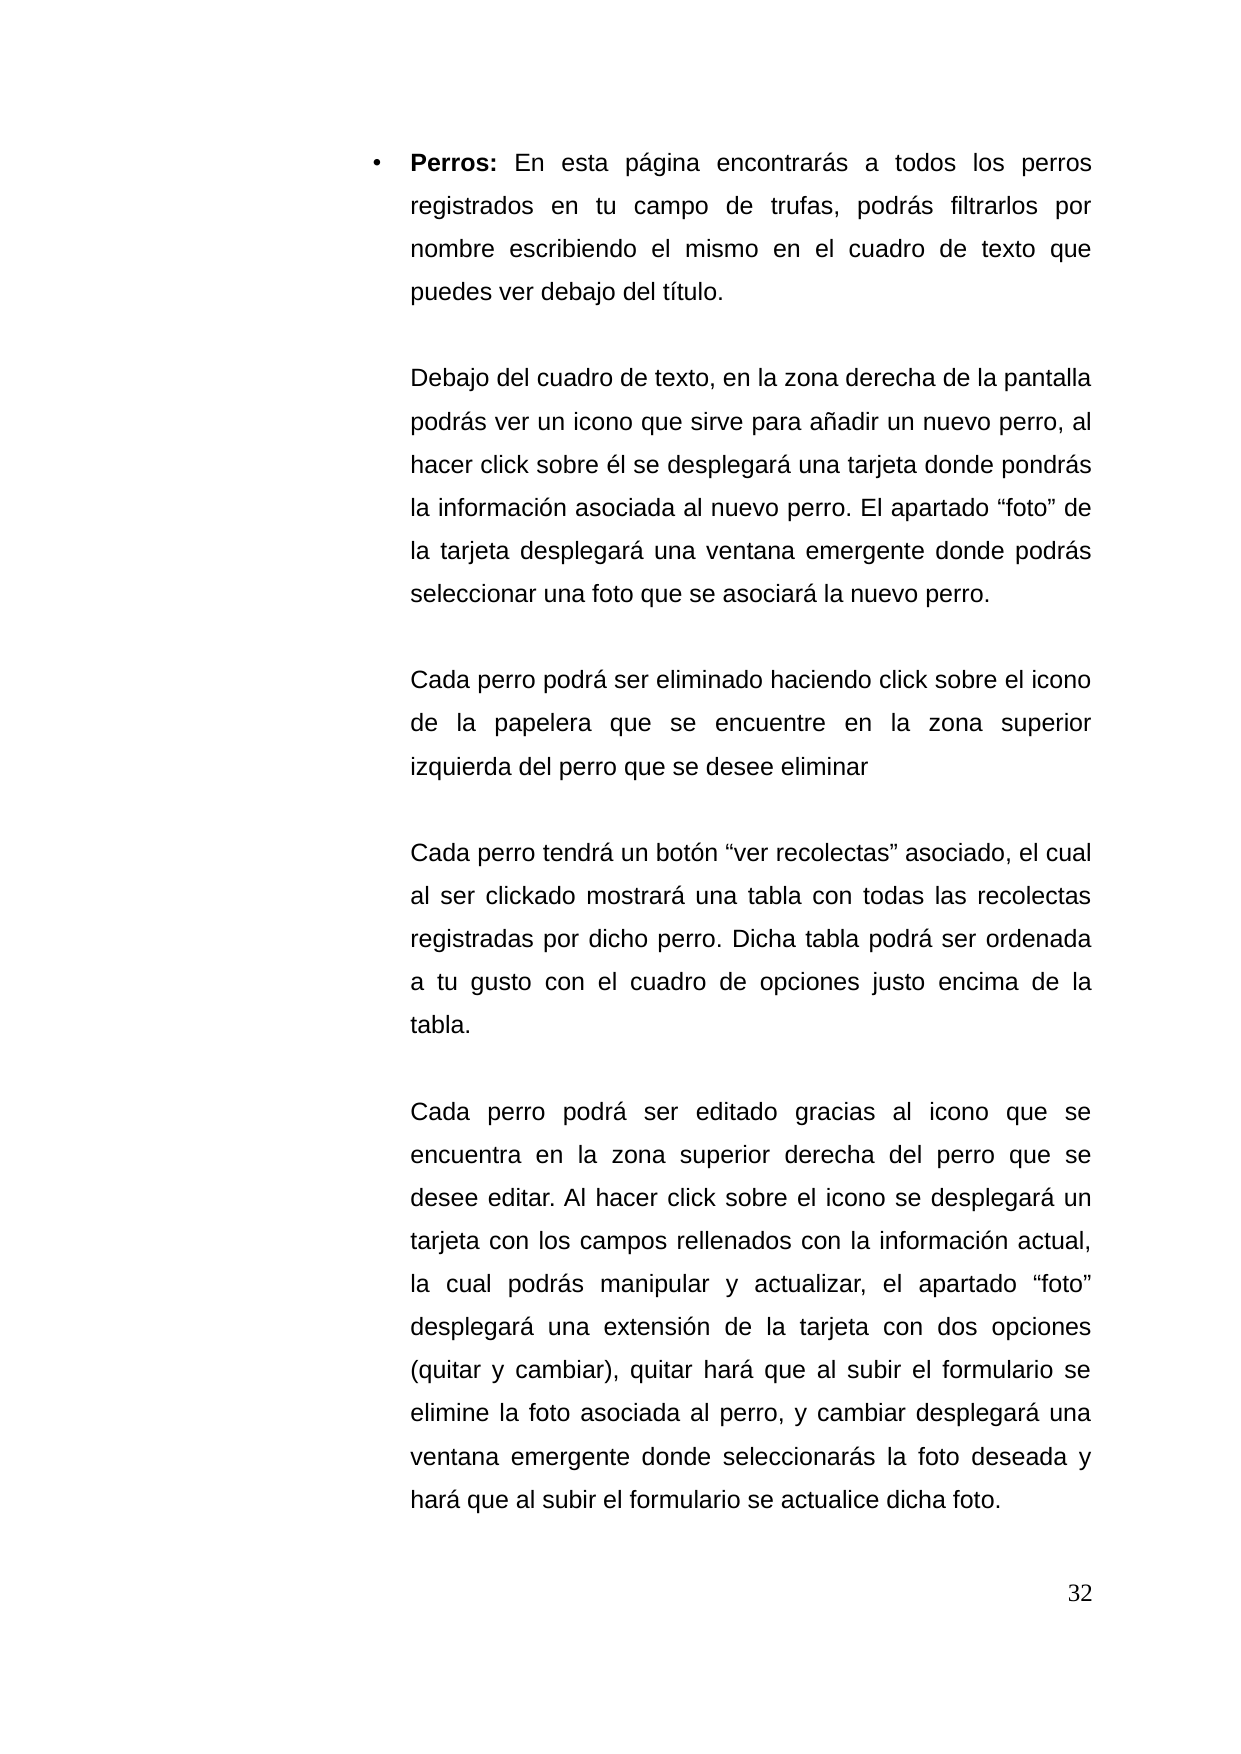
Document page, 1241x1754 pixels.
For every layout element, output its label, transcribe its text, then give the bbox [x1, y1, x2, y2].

list Cada perro podrá ser eliminado haciendo click sobre el icono de la papelera que se encuentre en la zona superior izquierda del perro que se desee eliminar [373, 665, 1093, 780]
list Cada perro podrá ser editado gracias al icono que se encuentra en la zona superior derecha del perro que se desee editar. Al hacer click sobre el icono se desplegará un tarjeta con los campos rellenados con la información actual, la cual podrás manipular y actualizar, el apartado “foto” desplegará una extensión de la tarjeta con dos opciones (quitar y cambiar), quitar hará que al subir el formulario se elimine la foto asociada al perro, y cambiar desplegará una ventana emergente donde seleccionarás la foto deseada y hará que al subir el formulario se actualice dicha foto. [373, 1096, 1093, 1513]
list Debajo del cuadro de texto, en la zona derecha de la pantalla podrás ver un icono que sirve para añadir un nuevo perro, al hacer click sobre él se desplegará una tarjeta donde pondrás la información asociada al nuevo perro. El apartado “foto” de la tarjeta desplegará una ventana emergente donde podrás seleccionar una foto que se asociará la nuevo perro. [373, 363, 1093, 608]
list Perros: En esta página encontrarás a todos los perros registrados en tu campo de trufas, podrás filtrarlos por nombre escribiendo el mismo en el cuadro de texto que puedes ver debajo del título. [373, 148, 1093, 306]
list Cada perro tendrá un botón “ver recolectas” asociado, el cual al ser clickado mostrará una tabla con todas las recolectas registradas por dicho perro. Dicha tabla podrá ser ordenada a tu gusto con el cuadro de opciones justo encima de la tabla. [373, 838, 1093, 1039]
